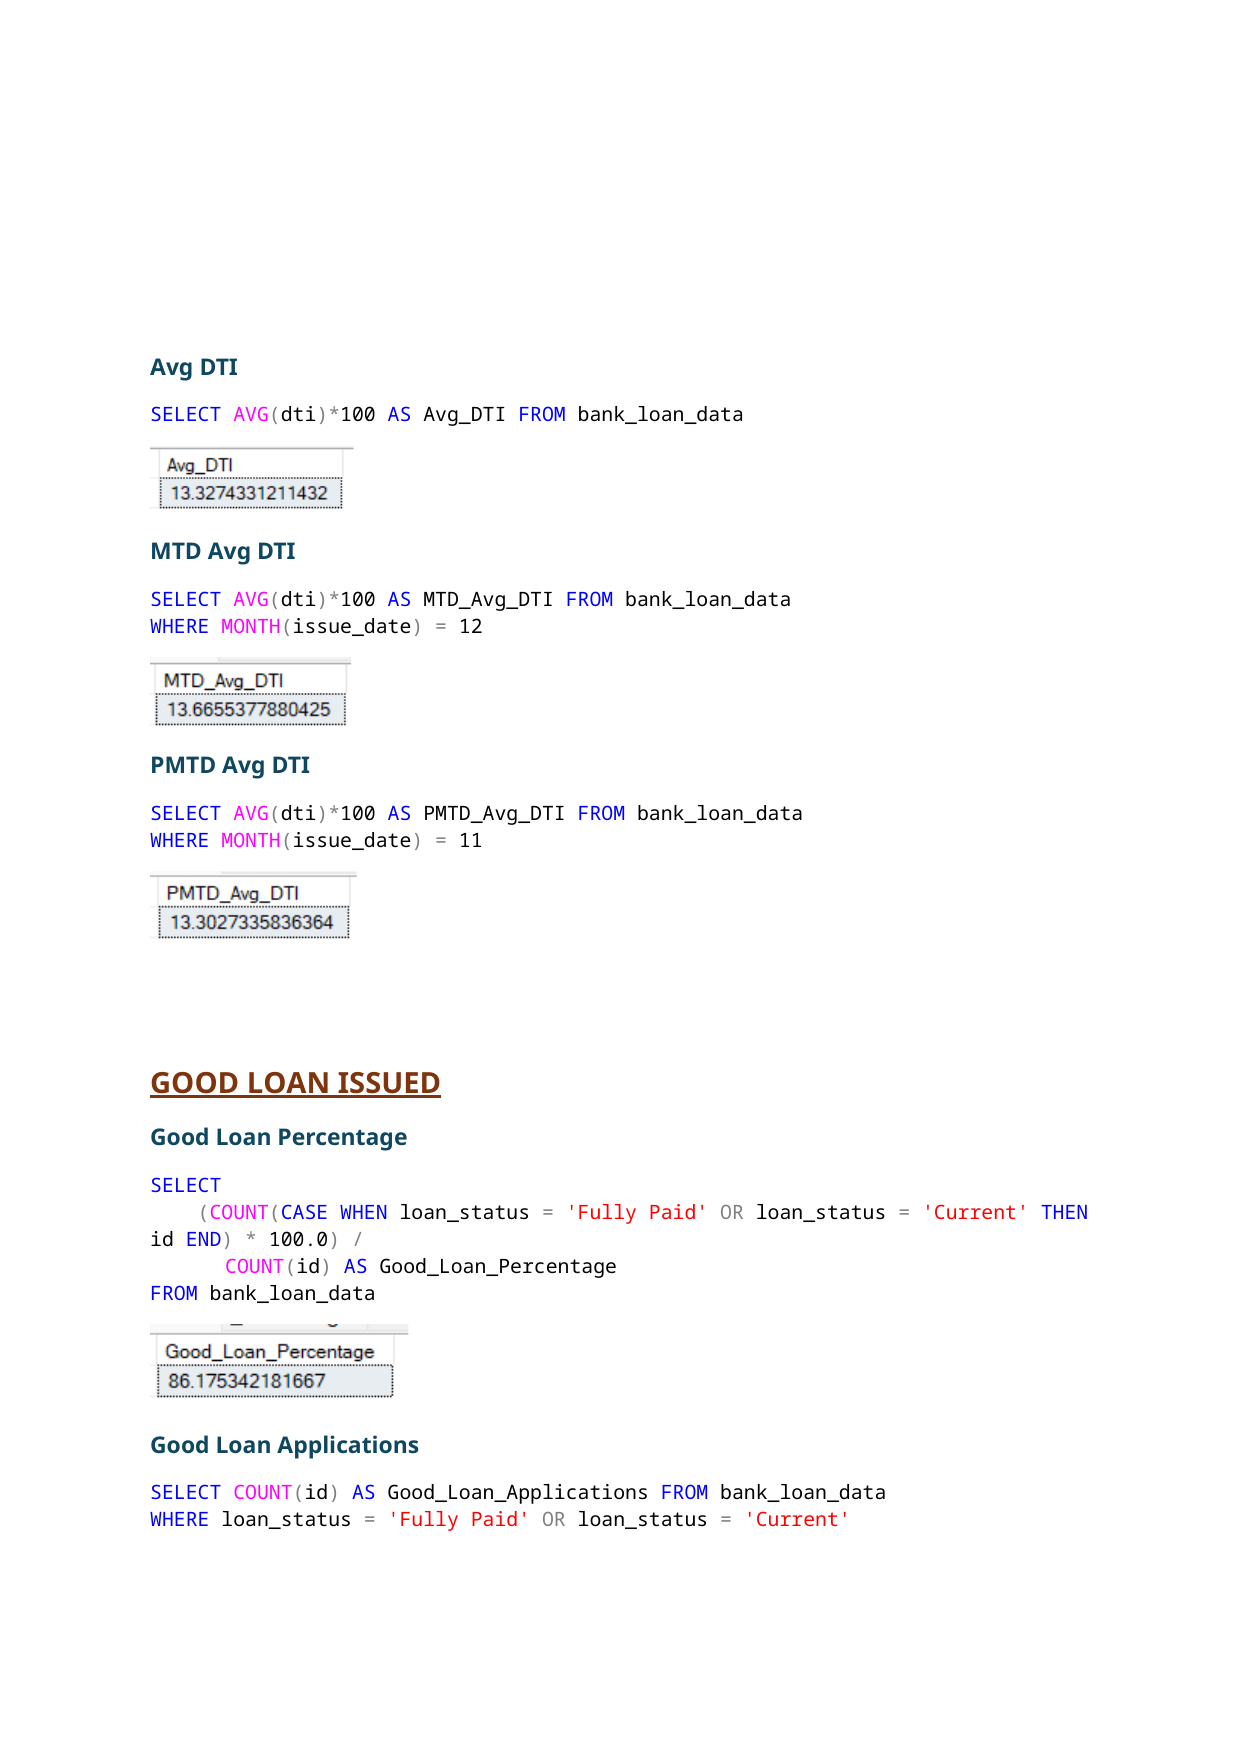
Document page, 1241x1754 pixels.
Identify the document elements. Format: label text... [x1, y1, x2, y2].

text SELECT AVG(dti)*100 AS PMTD_Avg_DTI FROM bank_loan_data [150, 799, 1090, 826]
text (COUNT(CASE WHEN loan_status = 'Fully Paid' OR loan_status = 'Current' THEN id END) * 100.0) / [150, 1198, 1090, 1252]
text SELECT AVG(dti)*100 AS Avg_DTI FROM bank_loan_data [150, 401, 1090, 427]
text Avg DTI [150, 350, 1090, 382]
text WHERE MONTH(issue_date) = 12 [150, 612, 1090, 639]
text Good Loan Percentage [150, 1121, 1090, 1152]
text FROM bank_loan_data [150, 1279, 1090, 1306]
text SELECT COUNT(id) AS Good_Loan_Applications FROM bank_loan_data [150, 1479, 1090, 1506]
text MTD Avg DTI [150, 535, 1090, 566]
text WHERE MONTH(issue_date) = 11 [150, 826, 1090, 853]
text Good Loan Applications [150, 1428, 1090, 1460]
text SELECT [150, 1171, 1090, 1198]
text WHERE loan_status = 'Fully Paid' OR loan_status = 'Current' [150, 1506, 1090, 1533]
text GOOD LOAN ISSUED [150, 1062, 1090, 1102]
text PMTD Avg DTI [150, 749, 1090, 780]
text SELECT AVG(dti)*100 AS MTD_Avg_DTI FROM bank_loan_data [150, 585, 1090, 612]
text COUNT(id) AS Good_Loan_Percentage [150, 1252, 1090, 1279]
